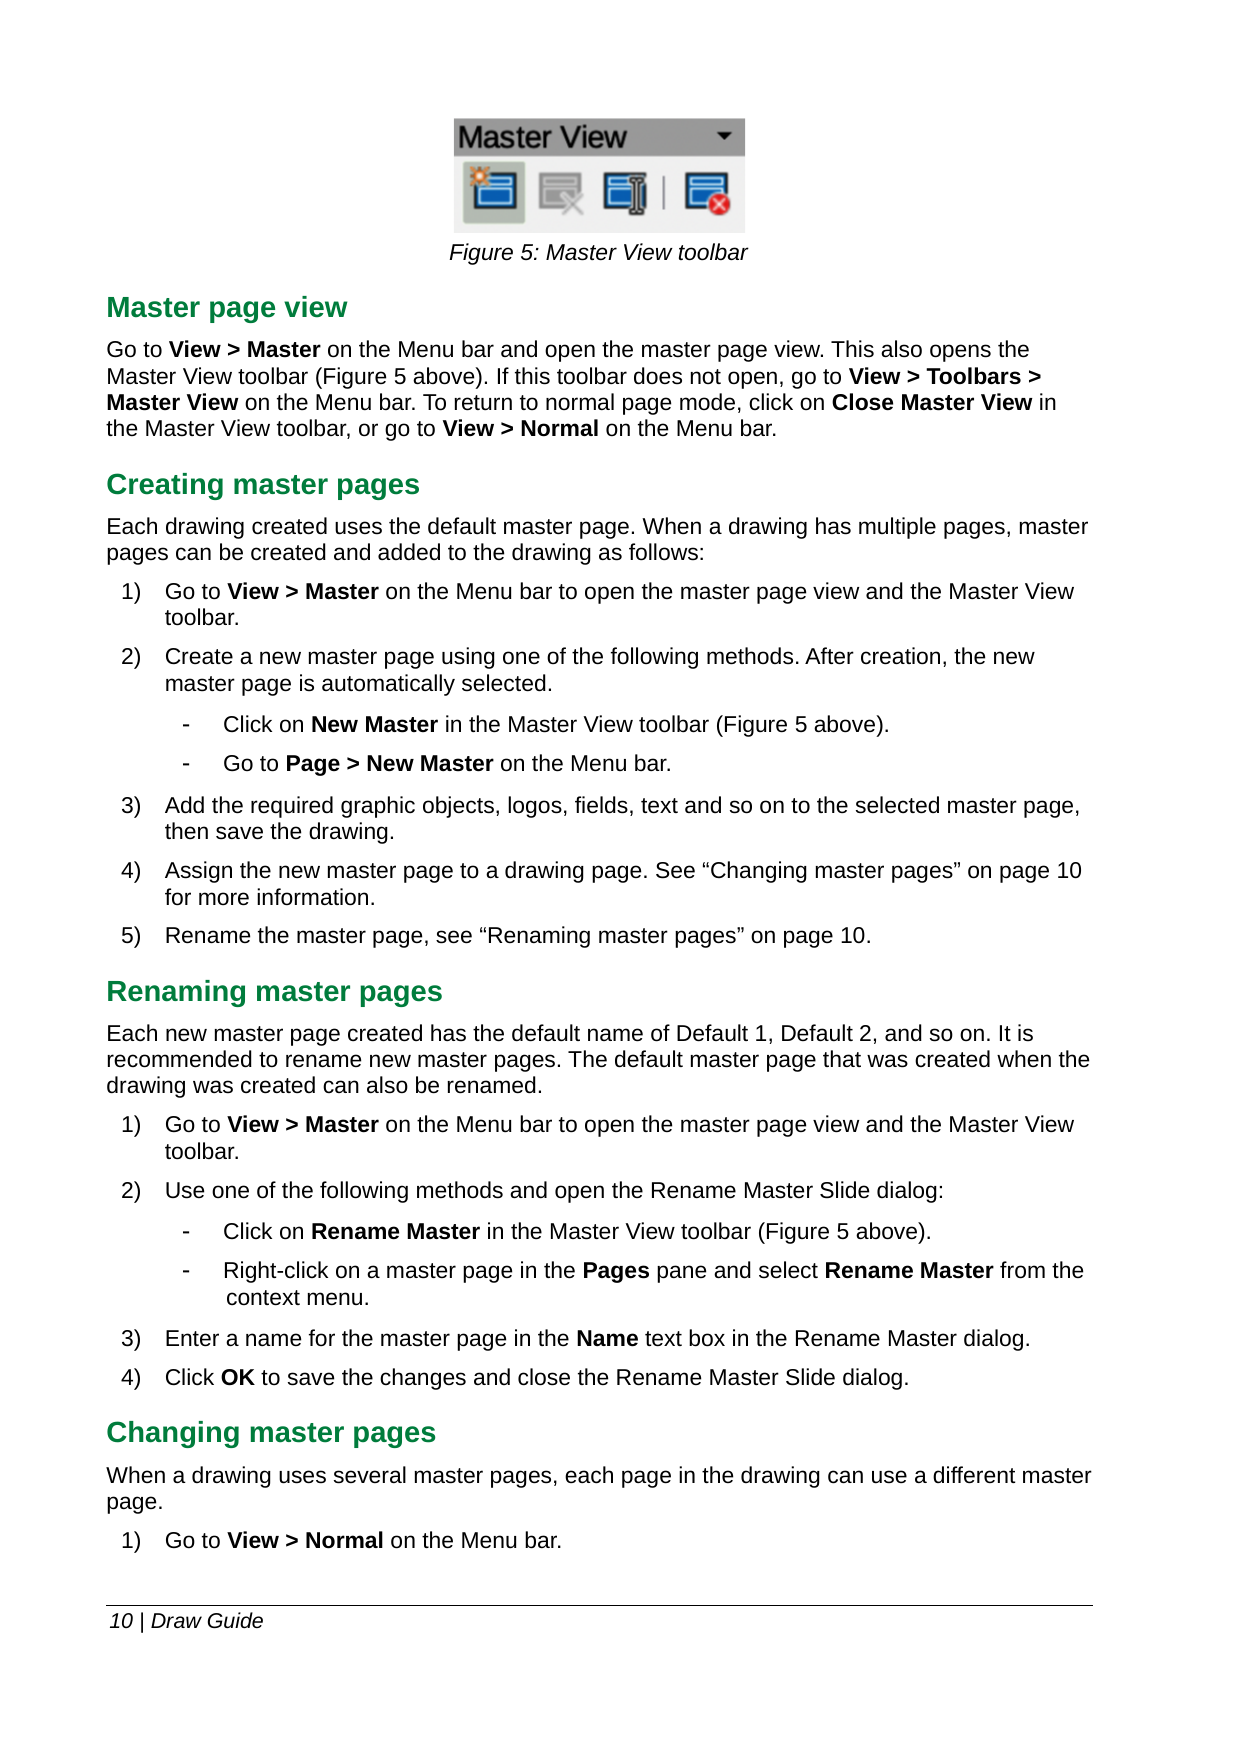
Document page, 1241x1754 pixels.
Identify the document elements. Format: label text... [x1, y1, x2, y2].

subtitle Master page view [106, 290, 1093, 324]
list Use one of the following methods and open the Rename Master Slide dialog: [121, 1177, 1093, 1203]
subtitle Changing master pages [106, 1416, 1093, 1449]
list Click on Rename Master in the Master View toolbar (Figure 5 above). [179, 1215, 1093, 1245]
list Go to View > Master on the Menu bar to open the master page view and the Master View toolbar. [121, 578, 1093, 631]
list Click on New Master in the Master View toolbar (Figure 5 above). [179, 708, 1093, 738]
list When a drawing uses several master pages, each page in the drawing can use a different master page. [106, 1462, 1093, 1514]
list Go to View > Normal on the Menu bar. [121, 1527, 1093, 1553]
list Click OK to save the changes and close the Rename Master Slide dialog. [121, 1364, 1093, 1391]
picture [453, 118, 746, 233]
list Go to Page > New Master on the Menu bar. [179, 747, 1093, 779]
list Go to View > Master on the Menu bar to open the master page view and the Master View toolbar. [121, 1111, 1093, 1164]
text Each drawing created uses the default master page. When a drawing has multiple pages, master pages can be created and added to the drawing as follows: [106, 513, 1093, 566]
subtitle Creating master pages [106, 467, 1093, 500]
text Go to View > Master on the Menu bar and open the master page view. This also opens the Master View toolbar (Figure 5 above). If this toolbar does not open, go to View > Toolbars > Master View on the Menu bar. To return to normal page mode, click on Close Master View in the Master View toolbar, or go to View > Normal on the Menu bar. [106, 336, 1093, 442]
list Right-click on a master page in the Pages pane and select Rename Master from the context menu. [179, 1254, 1093, 1313]
list Rename the master page, see “Renaming master pages” on page 10. [121, 922, 1093, 949]
list Create a new master page using one of the following methods. After creation, the new master page is automatically selected. [121, 643, 1093, 696]
text Each new master page created has the default name of Default 1, Default 2, and so on. It is recommended to rename new master pages. The default master page that was created when the drawing was created can also be renamed. [106, 1020, 1093, 1099]
subtitle Renaming master pages [106, 974, 1093, 1007]
list Add the required graphic objects, logos, fields, text and so on to the selected master page, then save the drawing. [121, 792, 1093, 845]
list Assign the new master page to a drawing page. See “Changing master pages” on page 10 for more information. [121, 857, 1093, 910]
text Figure 5: Master View toolbar [387, 239, 812, 265]
list Enter a name for the master page in the Name text box in the Rename Master dialog. [121, 1325, 1093, 1352]
